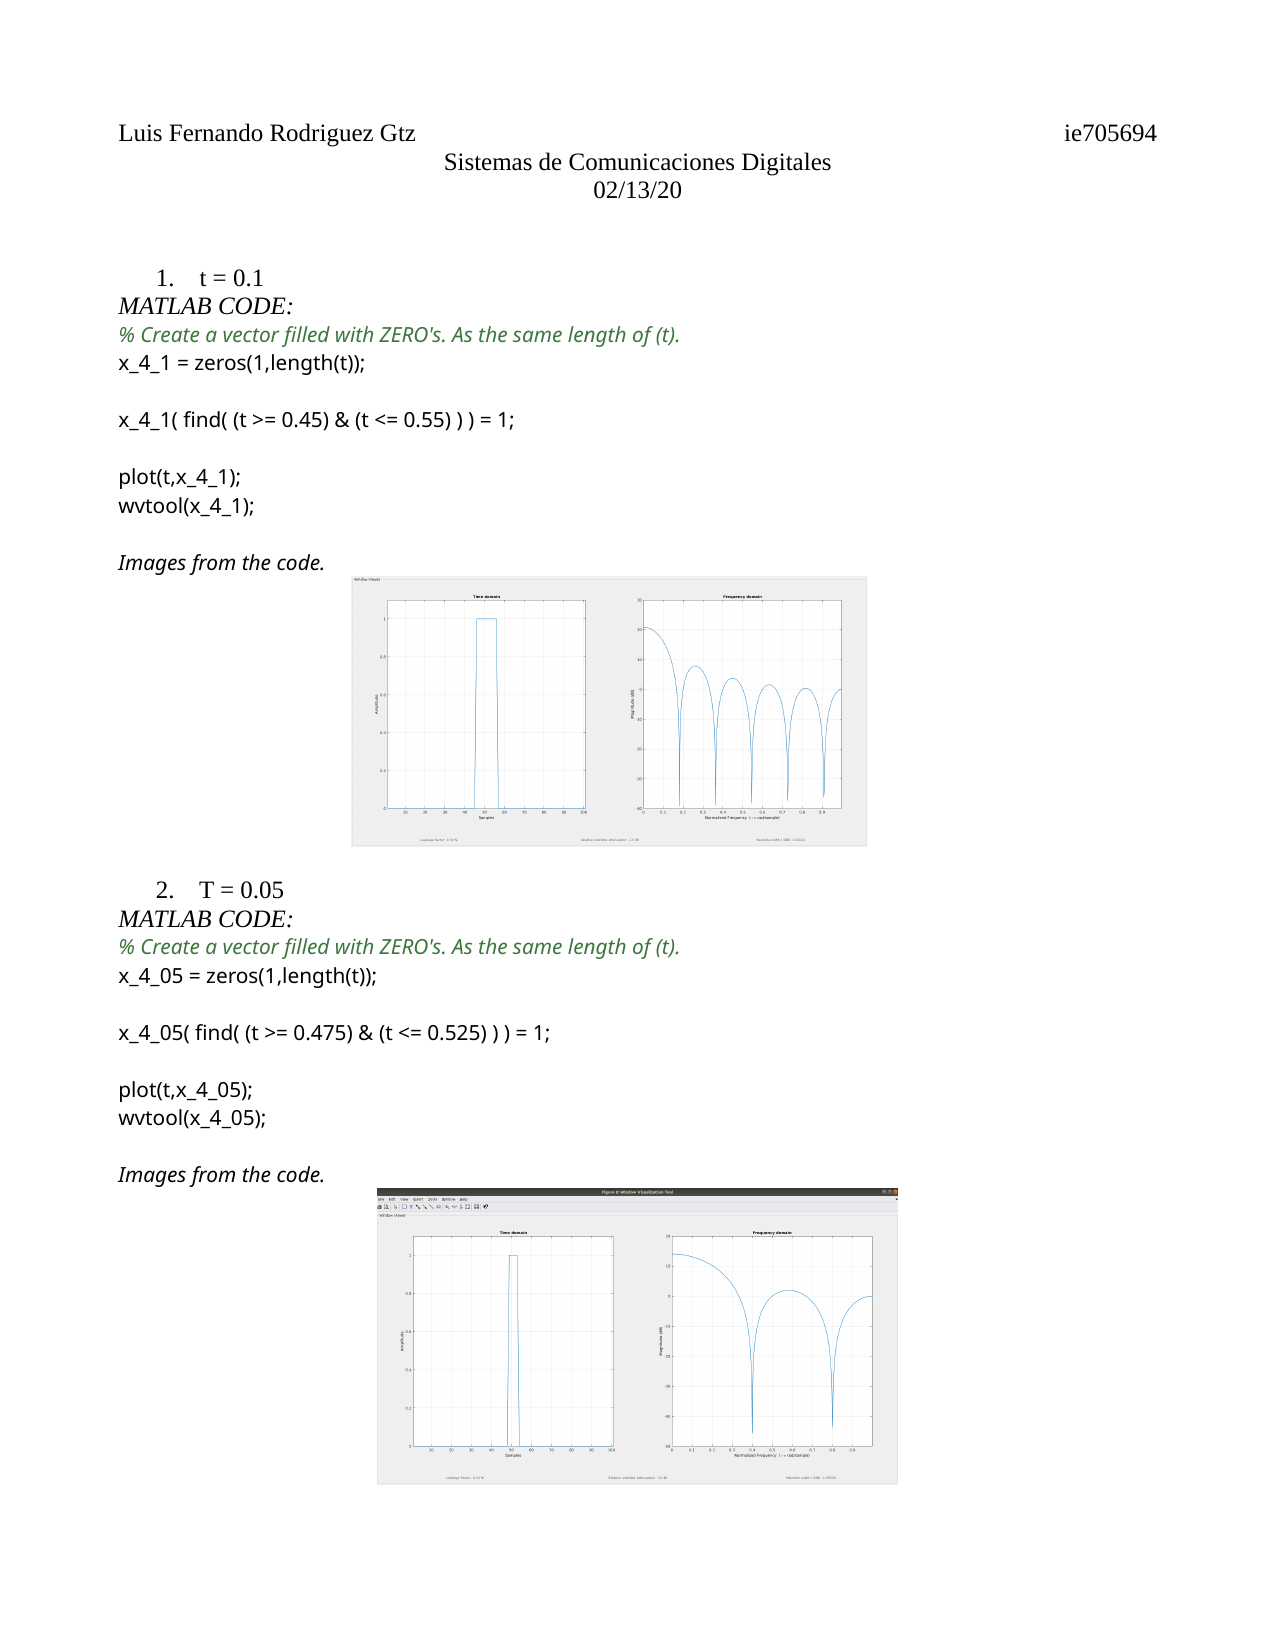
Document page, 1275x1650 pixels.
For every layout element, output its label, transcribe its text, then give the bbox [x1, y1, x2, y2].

text MATLAB CODE: [118, 291, 1157, 320]
list T = 0.05 [156, 875, 1157, 904]
text wvtool(x_4_1); [118, 491, 1157, 519]
text % Create a vector filled with ZERO's. As the same length of (t). [118, 320, 1157, 348]
text x_4_05( find( (t >= 0.475) & (t <= 0.525) ) ) = 1; [118, 1018, 1157, 1046]
list t = 0.1 [156, 263, 1157, 291]
text plot(t,x_4_1); [118, 462, 1157, 491]
text Images from the code. [118, 548, 1157, 576]
text x_4_05 = zeros(1,length(t)); [118, 961, 1157, 989]
picture [377, 1188, 898, 1485]
text Images from the code. [118, 1160, 1157, 1189]
picture [351, 576, 868, 847]
text % Create a vector filled with ZERO's. As the same length of (t). [118, 932, 1157, 961]
text x_4_1 = zeros(1,length(t)); [118, 348, 1157, 377]
text wvtool(x_4_05); [118, 1103, 1157, 1132]
text MATLAB CODE: [118, 904, 1157, 932]
text x_4_1( find( (t >= 0.45) & (t <= 0.55) ) ) = 1; [118, 405, 1157, 434]
text plot(t,x_4_05); [118, 1075, 1157, 1103]
